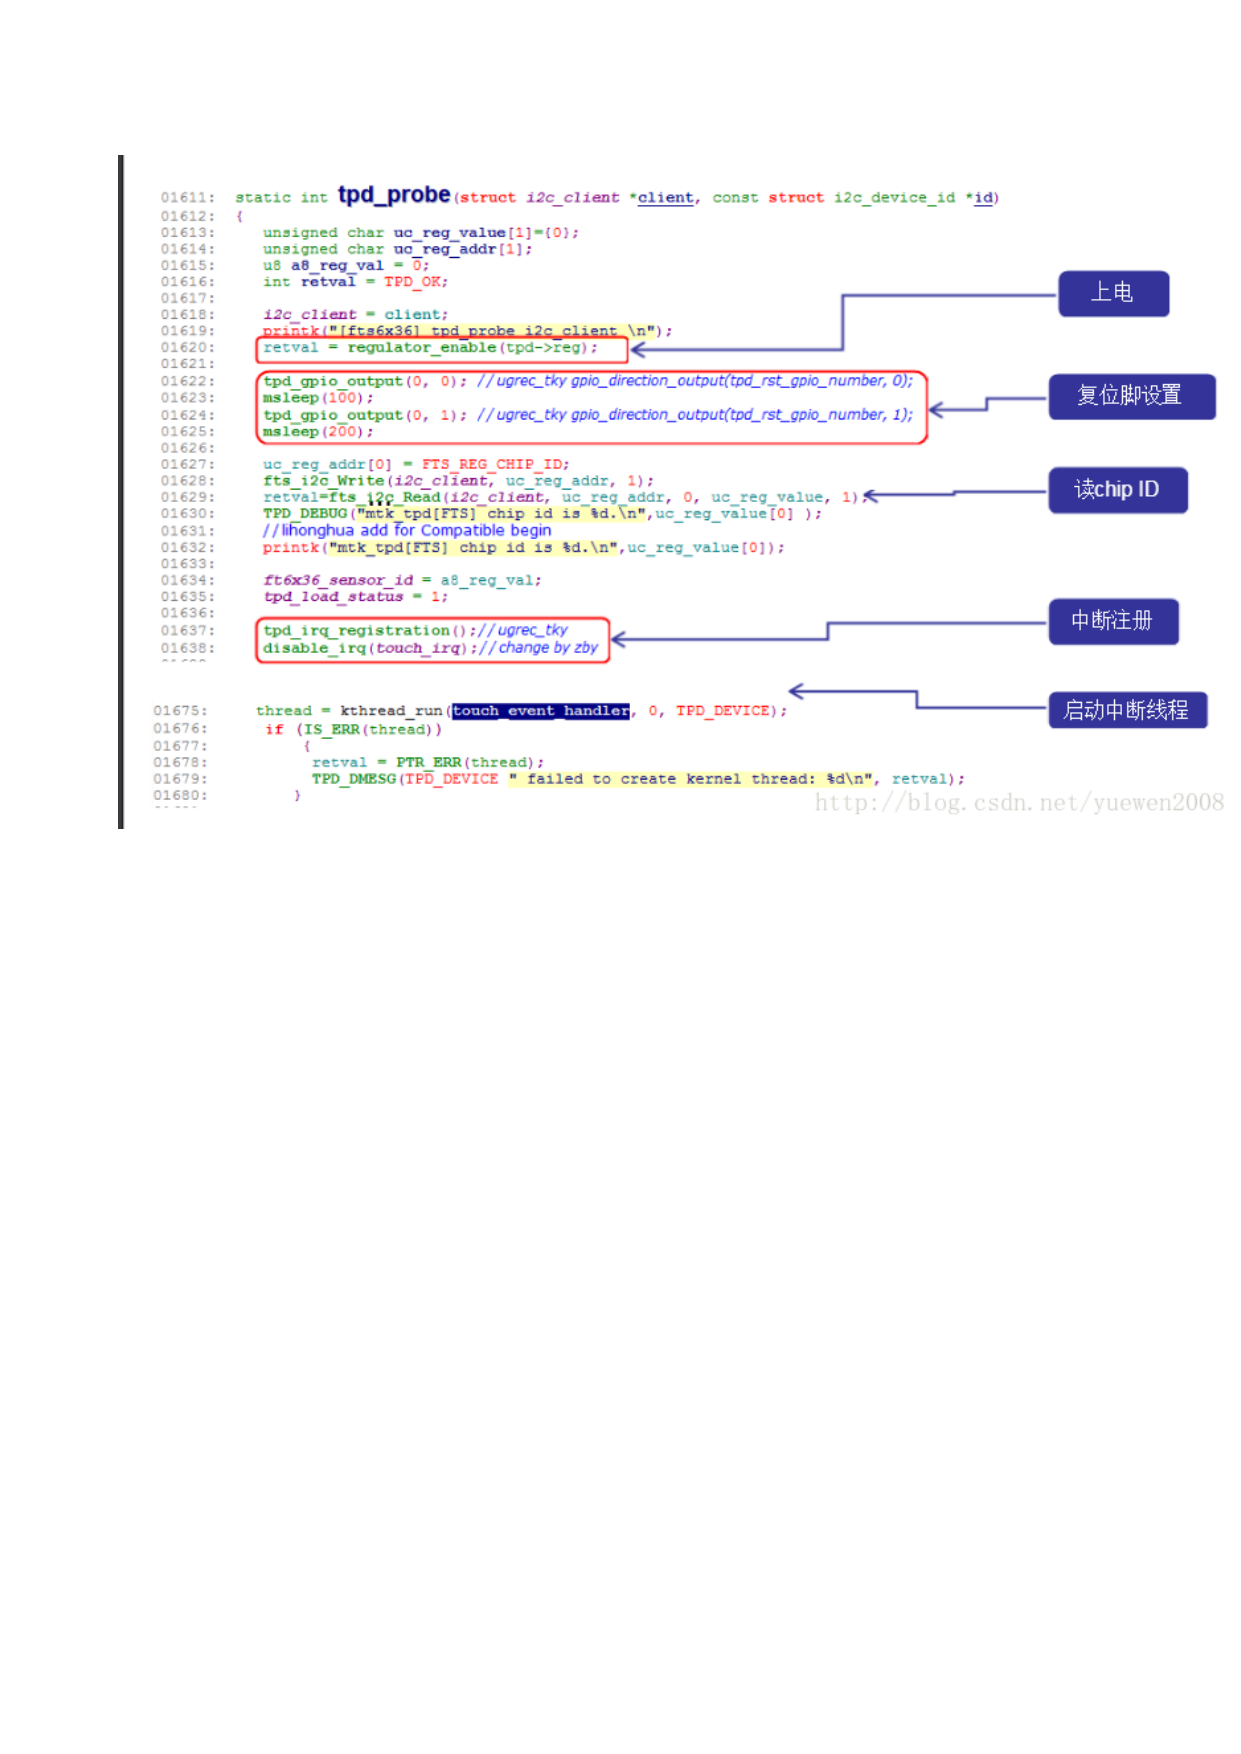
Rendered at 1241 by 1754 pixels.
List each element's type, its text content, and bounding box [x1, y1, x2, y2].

text MTK TP 驱动分析 [118, 829, 1122, 866]
picture [118, 155, 1241, 829]
text MTK TP 驱动分析 [118, 118, 1122, 155]
